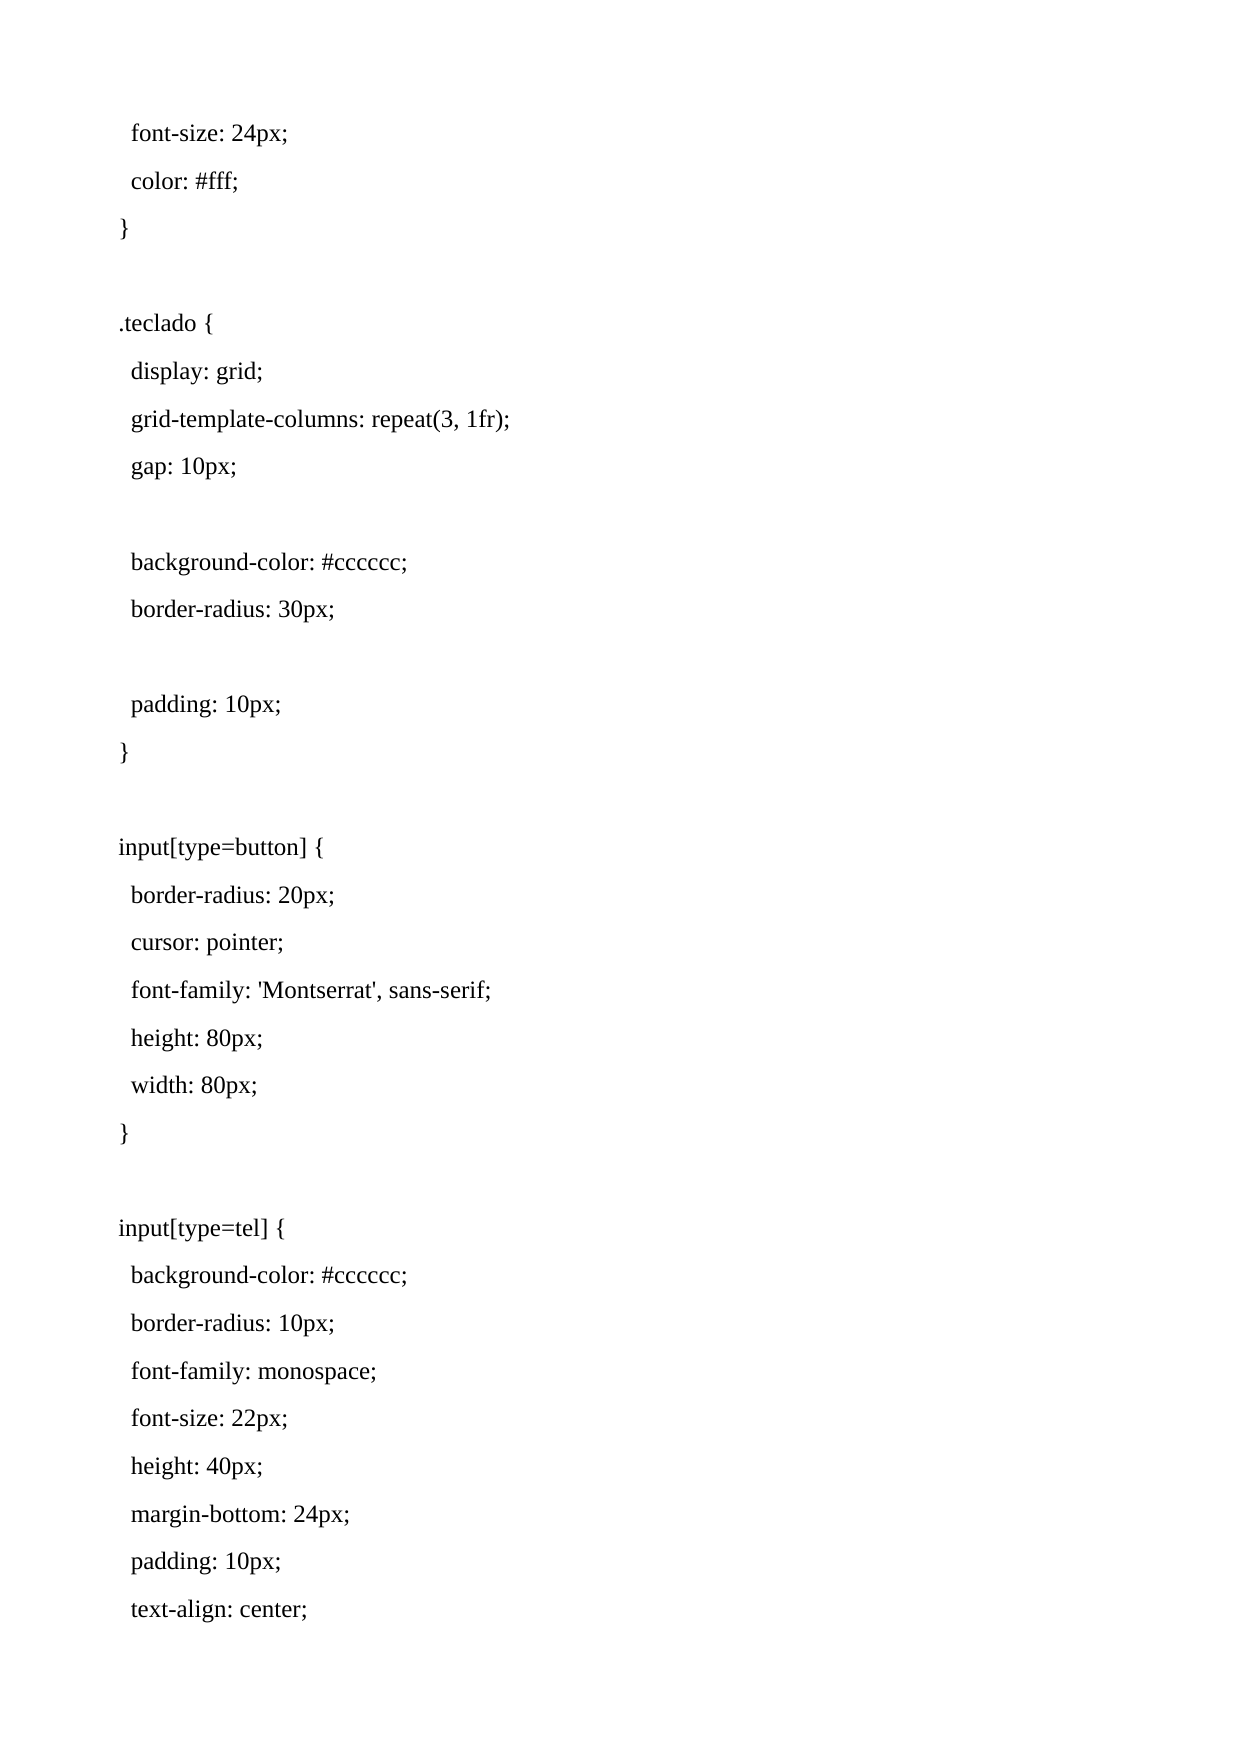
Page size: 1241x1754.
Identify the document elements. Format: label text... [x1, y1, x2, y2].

text text-align: center; [118, 1594, 1122, 1623]
text padding: 10px; [118, 1546, 1122, 1575]
text margin-bottom: 24px; [118, 1499, 1122, 1527]
text .teclado { [118, 308, 1122, 337]
text font-family: monospace; [118, 1356, 1122, 1384]
text display: grid; [118, 356, 1122, 385]
text gap: 10px; [118, 451, 1122, 480]
text height: 40px; [118, 1451, 1122, 1480]
text } [118, 1118, 1122, 1147]
text background-color: #cccccc; [118, 1261, 1122, 1289]
text color: #fff; [118, 166, 1122, 194]
text font-size: 24px; [118, 118, 1122, 147]
text cursor: pointer; [118, 927, 1122, 956]
text padding: 10px; [118, 689, 1122, 718]
text } [118, 737, 1122, 766]
text font-size: 22px; [118, 1403, 1122, 1432]
text grid-template-columns: repeat(3, 1fr); [118, 404, 1122, 432]
text background-color: #cccccc; [118, 547, 1122, 575]
text border-radius: 30px; [118, 594, 1122, 623]
text } [118, 213, 1122, 242]
text font-family: 'Montserrat', sans-serif; [118, 975, 1122, 1004]
text border-radius: 20px; [118, 880, 1122, 908]
text input[type=button] { [118, 832, 1122, 861]
text input[type=tel] { [118, 1213, 1122, 1242]
text height: 80px; [118, 1023, 1122, 1051]
text width: 80px; [118, 1070, 1122, 1099]
text border-radius: 10px; [118, 1308, 1122, 1337]
